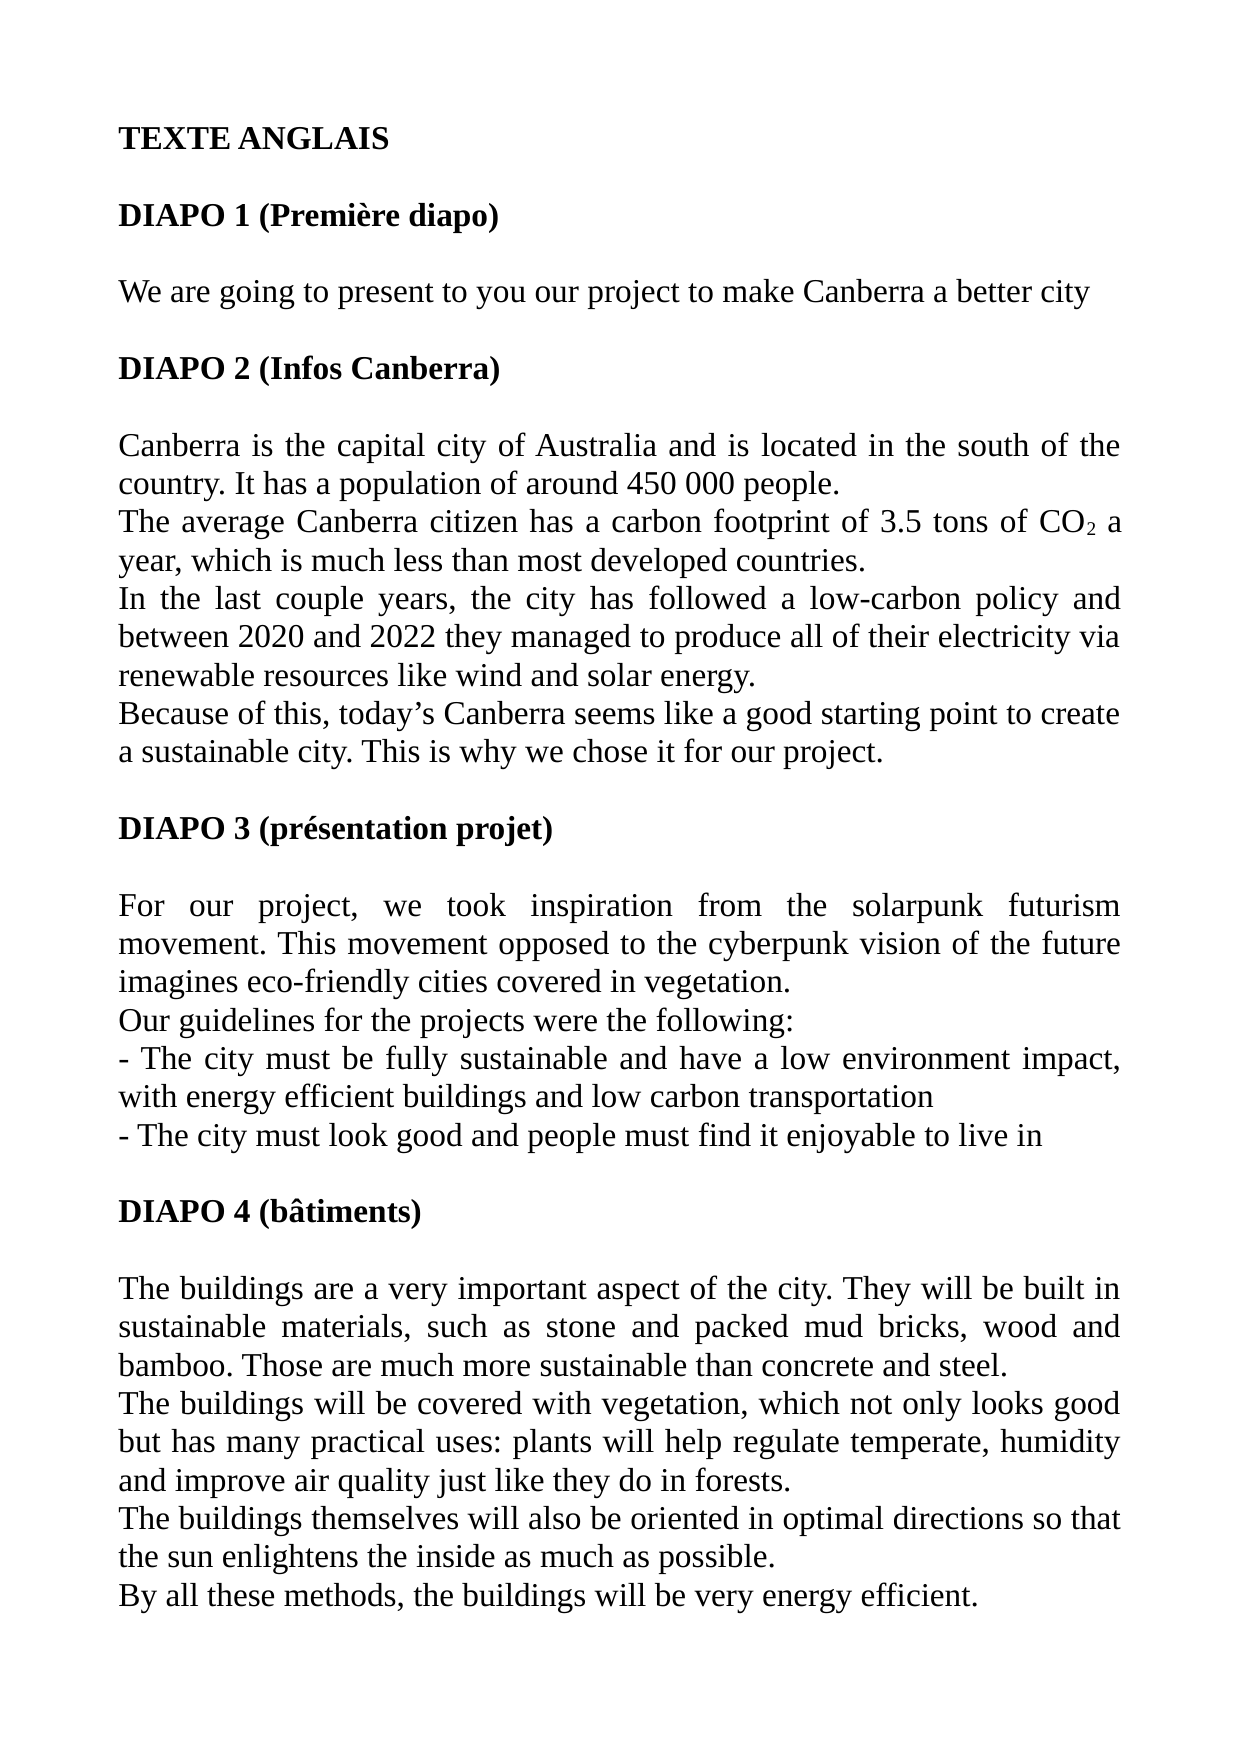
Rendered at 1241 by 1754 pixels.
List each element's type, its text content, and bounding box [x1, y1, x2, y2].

text Because of this, today’s Canberra seems like a good starting point to create a sustainable city. This is why we chose it for our project. [118, 693, 1122, 770]
text The buildings themselves will also be oriented in optimal directions so that the sun enlightens the inside as much as possible. [118, 1498, 1122, 1575]
text - The city must look good and people must find it enjoyable to live in [118, 1115, 1122, 1153]
text DIAPO 2 (Infos Canberra) [118, 348, 1122, 386]
text - The city must be fully sustainable and have a low environment impact, with energy efficient buildings and low carbon transportation [118, 1038, 1122, 1115]
text Canberra is the capital city of Australia and is located in the south of the country. It has a population of around 450 000 people. [118, 425, 1122, 501]
text By all these methods, the buildings will be very energy efficient. [118, 1575, 1122, 1613]
text TEXTE ANGLAIS [118, 118, 1122, 156]
text DIAPO 1 (Première diapo) [118, 195, 1122, 233]
text The buildings will be covered with vegetation, which not only looks good but has many practical uses: plants will help regulate temperate, humidity and improve air quality just like they do in forests. [118, 1383, 1122, 1498]
text The buildings are a very important aspect of the city. They will be built in sustainable materials, such as stone and packed mud bricks, wood and bamboo. Those are much more sustainable than concrete and steel. [118, 1268, 1122, 1383]
text The average Canberra citizen has a carbon footprint of 3.5 tons of CO2 a year, which is much less than most developed countries. [118, 501, 1122, 578]
text We are going to present to you our project to make Canberra a better city [118, 271, 1122, 310]
text For our project, we took inspiration from the solarpunk futurism movement. This movement opposed to the cyberpunk vision of the future imagines eco-friendly cities covered in vegetation. [118, 885, 1122, 1000]
text DIAPO 4 (bâtiments) [118, 1191, 1122, 1230]
text DIAPO 3 (présentation projet) [118, 808, 1122, 846]
text In the last couple years, the city has followed a low-carbon policy and between 2020 and 2022 they managed to produce all of their electricity via renewable resources like wind and solar energy. [118, 578, 1122, 693]
text Our guidelines for the projects were the following: [118, 1000, 1122, 1038]
